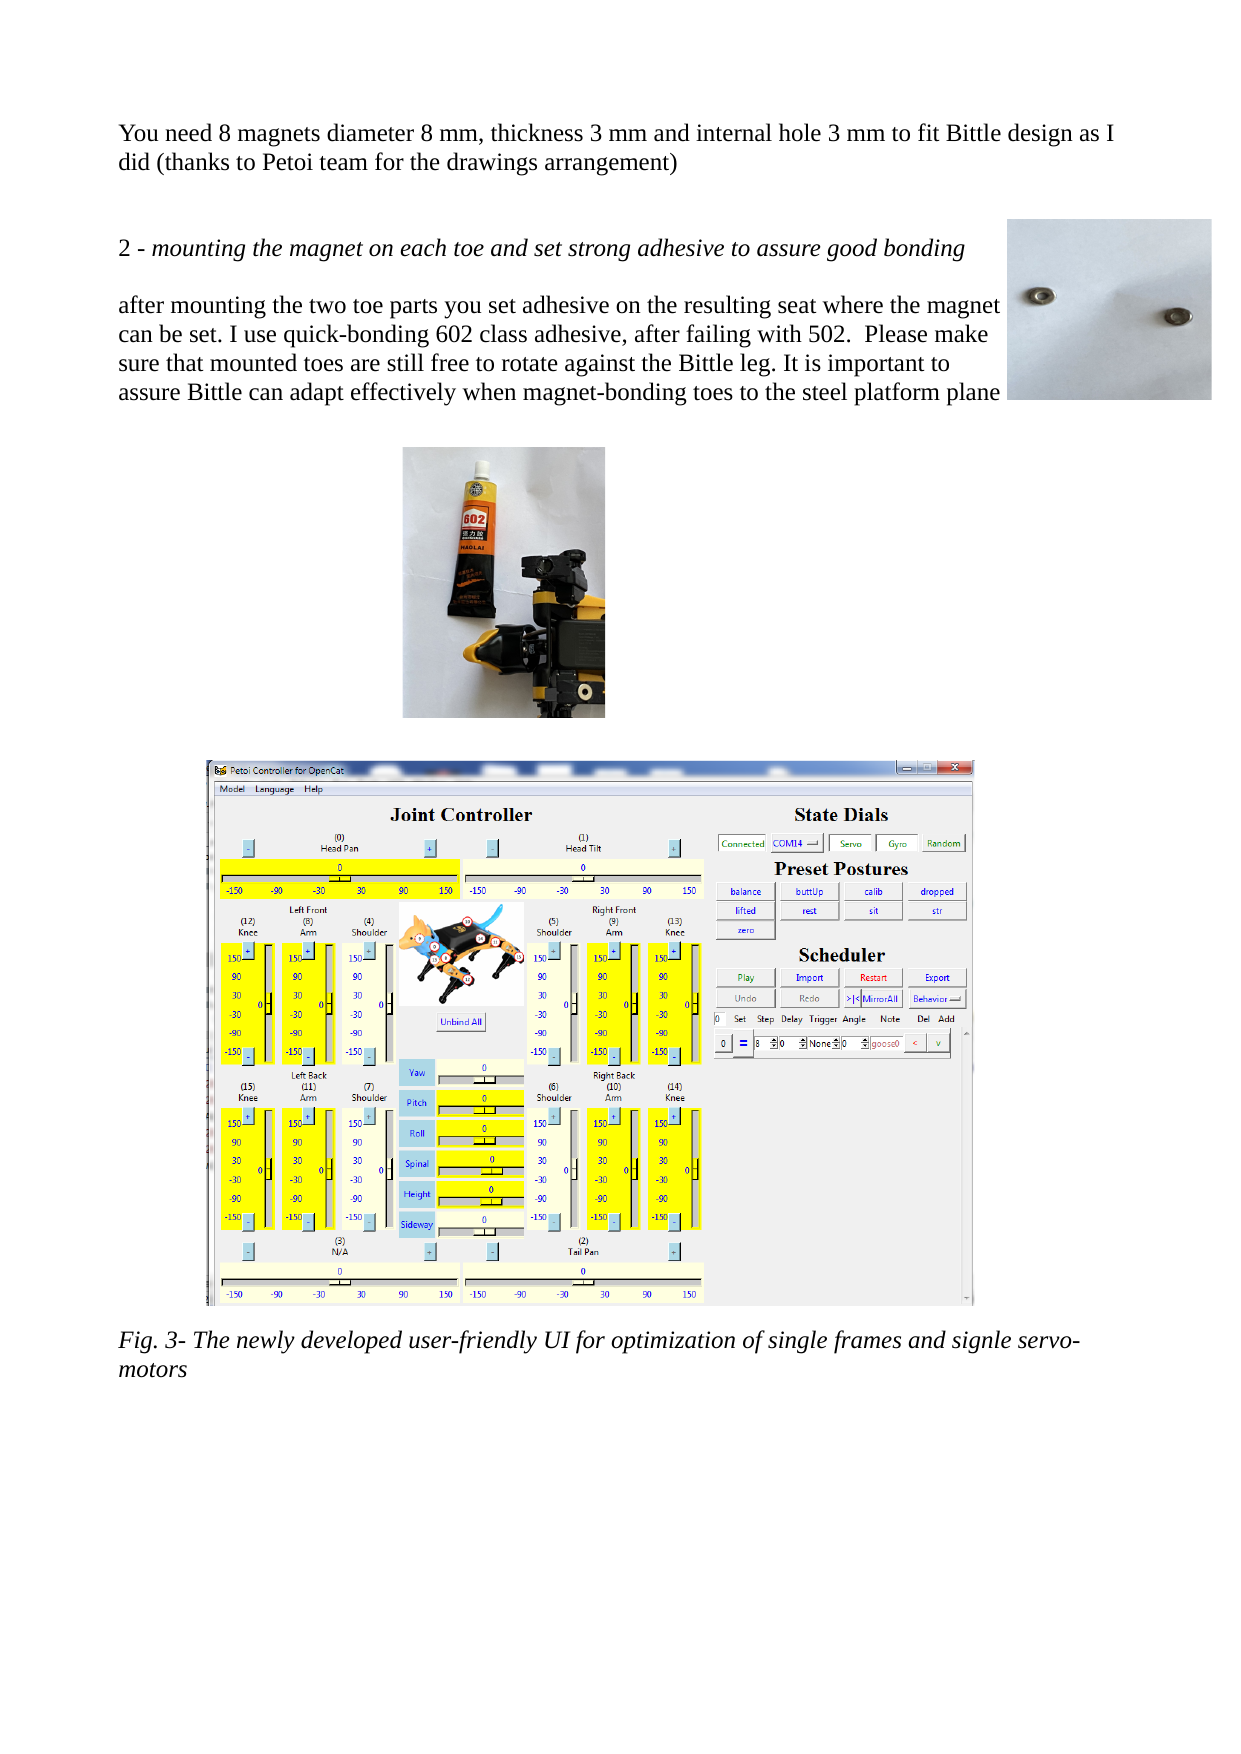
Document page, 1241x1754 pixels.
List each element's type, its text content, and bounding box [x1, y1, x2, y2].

text Fig. 3- The newly developed user-friendly UI for optimization of single frames and signle servo-motors [118, 1326, 1122, 1383]
picture [1007, 219, 1212, 400]
text You need 8 magnets diameter 8 mm, thickness 3 mm and internal hole 3 mm to fit Bittle design as I did (thanks to Petoi team for the drawings arrangement) [118, 118, 1122, 176]
picture [402, 447, 606, 718]
text after mounting the two toe parts you set adhesive on the resulting seat where the magnet can be set. I use quick-bonding 602 class adhesive, after failing with 502. Please make sure that mounted toes are still free to rotate against the Bittle leg. It is important to assure Bittle can adapt effectively when magnet-bonding toes to the steel platform plane [118, 291, 1122, 406]
picture [206, 760, 975, 1306]
text 2 - mounting the magnet on each toe and set strong adhesive to assure good bonding [118, 233, 1007, 262]
